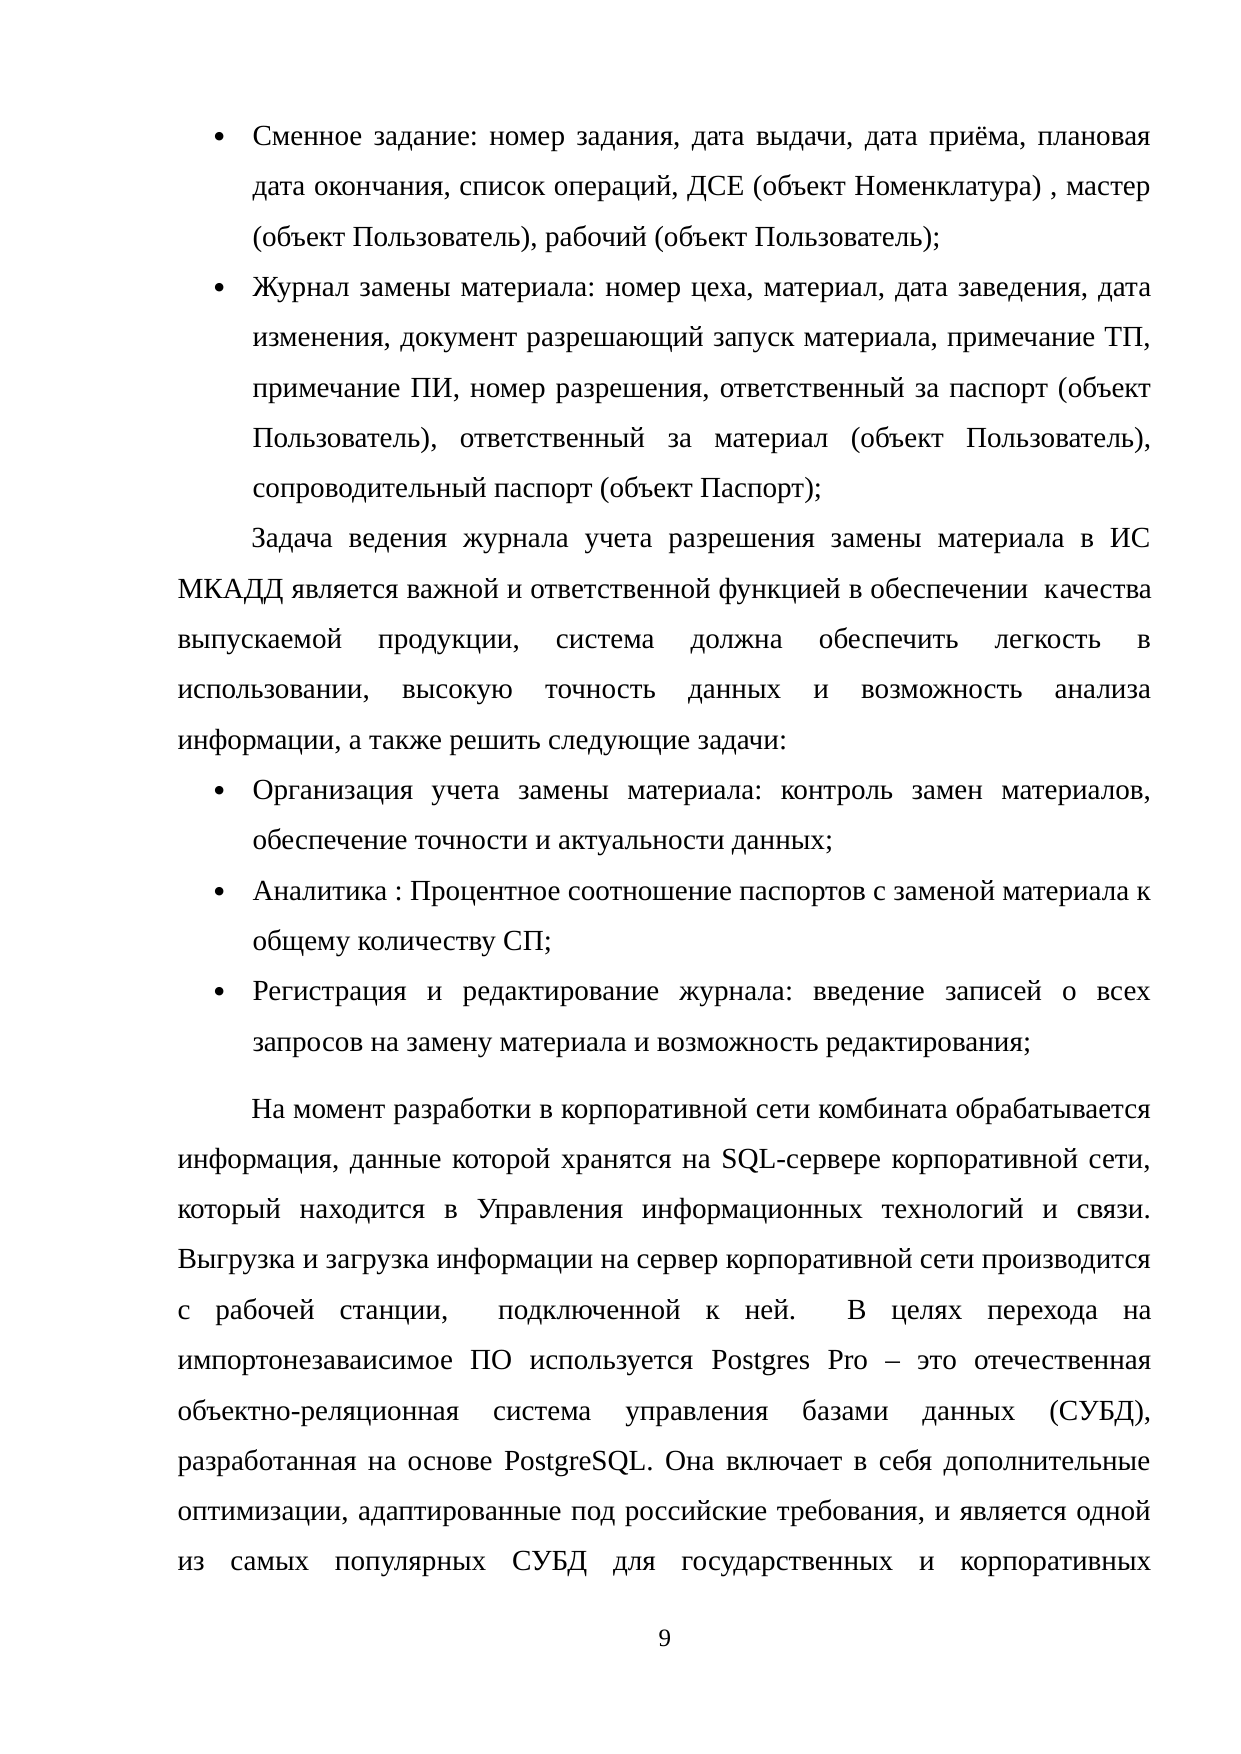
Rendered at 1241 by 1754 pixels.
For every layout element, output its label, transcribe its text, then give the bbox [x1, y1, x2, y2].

list Сменное задание: номер задания, дата выдачи, дата приёма, плановая дата окончания, список операций, ДСЕ (объект Номенклатура) , мастер (объект Пользователь), рабочий (объект Пользователь); [215, 118, 1152, 252]
text На момент разработки в корпоративной сети комбината обрабатывается информация, данные которой хранятся на SQL-сервере корпоративной сети, который находится в Управления информационных технологий и связи. Выгрузка и загрузка информации на сервер корпоративной сети производится с рабочей станции, подключенной к ней. В целях перехода на импортонезаваисимое ПО используется Postgres Pro – это отечественная объектно-реляционная система управления базами данных (СУБД), разработанная на основе PostgreSQL. Она включает в себя дополнительные оптимизации, адаптированные под российские требования, и является одной из самых популярных СУБД для государственных и корпоративных [177, 1091, 1152, 1577]
list Аналитика : Процентное соотношение паспортов с заменой материала к общему количеству СП; [215, 873, 1152, 957]
list Организация учета замены материала: контроль замен материалов, обеспечение точности и актуальности данных; [215, 772, 1152, 856]
list Регистрация и редактирование журнала: введение записей о всех запросов на замену материала и возможность редактирования; [215, 973, 1152, 1057]
text Задача ведения журнала учета разрешения замены материала в ИС МКАДД является важной и ответственной функцией в обеспечении качества выпускаемой продукции, система должна обеспечить легкость в использовании, высокую точность данных и возможность анализа информации, а также решить следующие задачи: [177, 521, 1152, 755]
list Журнал замены материала: номер цеха, материал, дата заведения, дата изменения, документ разрешающий запуск материала, примечание ТП, примечание ПИ, номер разрешения, ответственный за паспорт (объект Пользователь), ответственный за материал (объект Пользователь), сопроводительный паспорт (объект Паспорт); [215, 269, 1152, 504]
